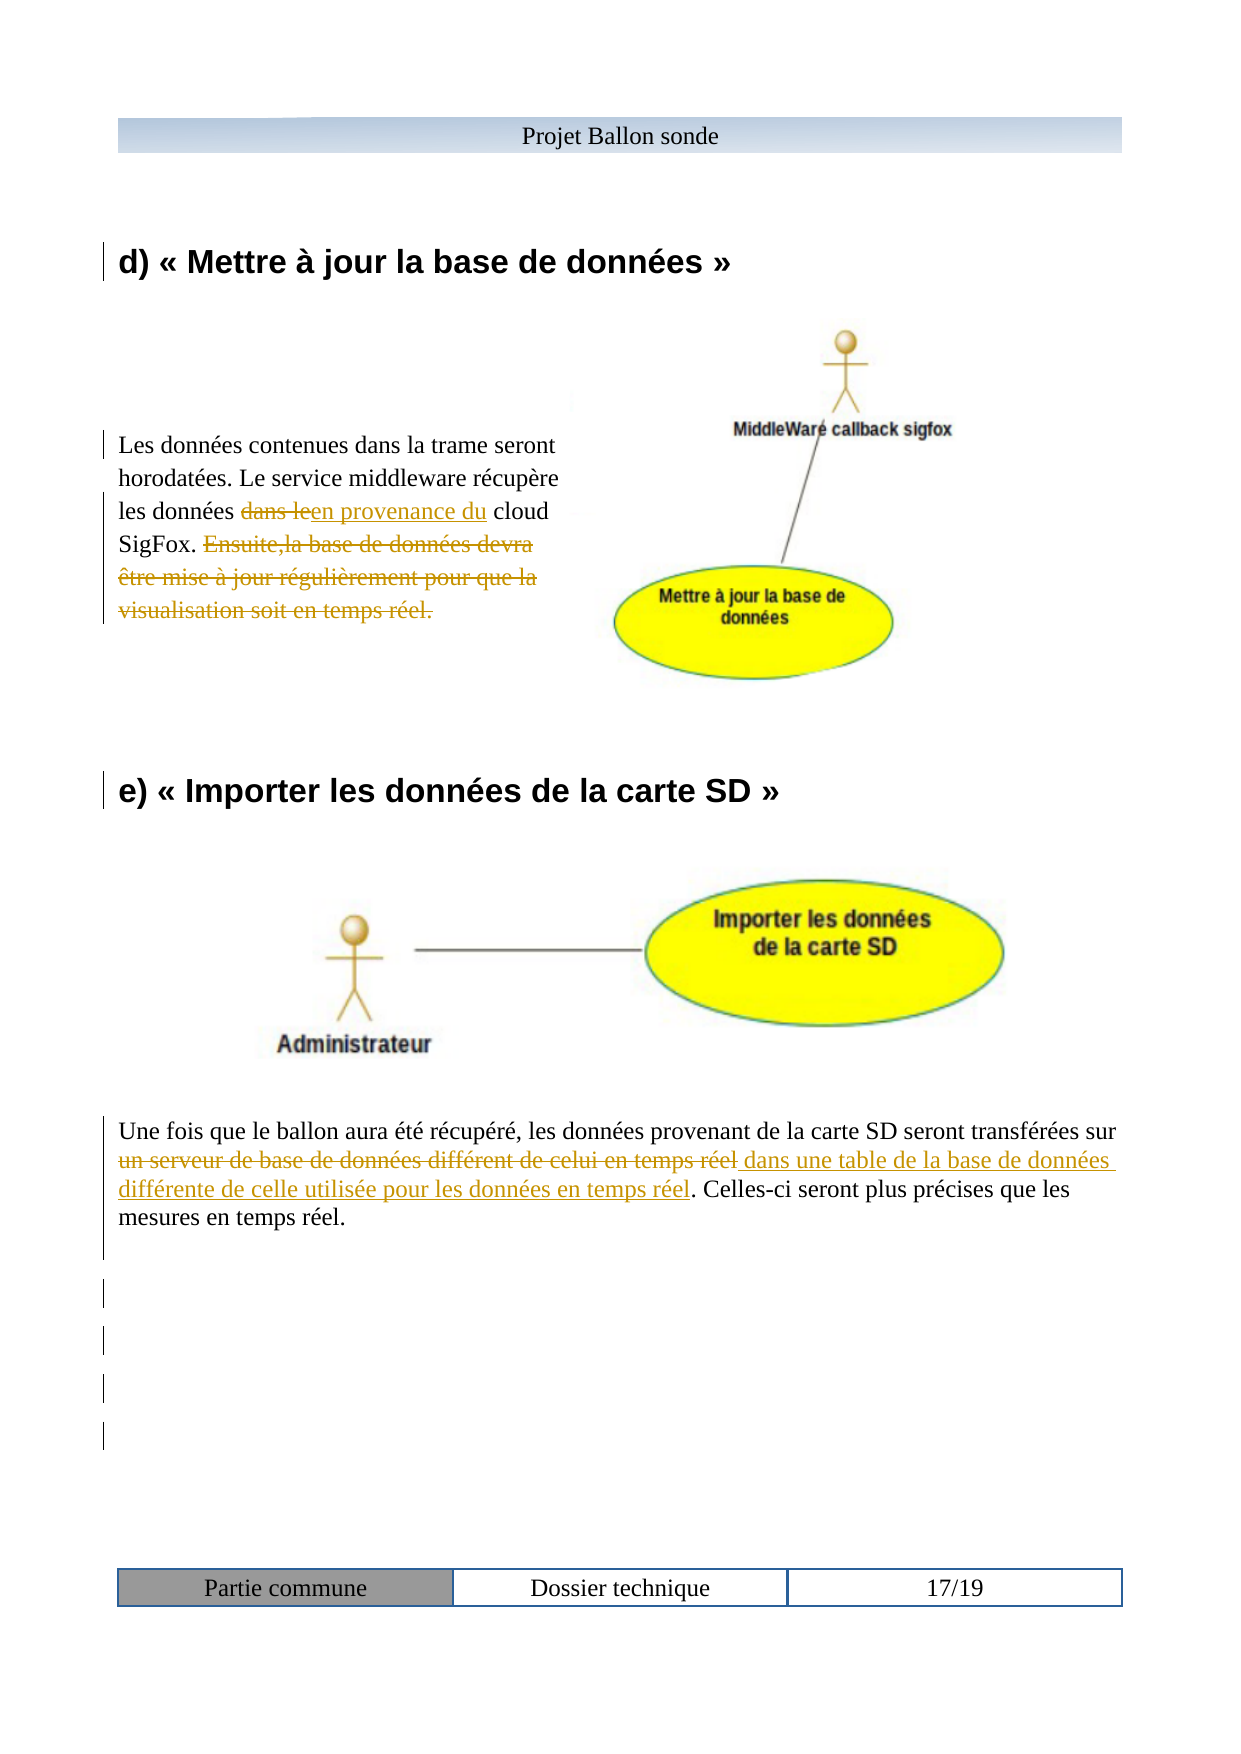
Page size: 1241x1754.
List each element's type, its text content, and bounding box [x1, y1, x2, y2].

picture [219, 844, 1022, 1059]
text Une fois que le ballon aura été récupéré, les données provenant de la carte SD seront transférées sur dans une table de la base de données différente de celle utilisée pour les données en temps réel. Celles-ci seront plus précises que les mesures en temps réel. [118, 1116, 1122, 1231]
text [971, 430, 1122, 624]
text Les données contenues dans la trame seront horodatées. Le service middleware récupère les données en provenance du cloud SigFox. [118, 430, 569, 624]
subtitle d) « Mettre à jour la base de données » [118, 242, 1122, 281]
subtitle e) « Importer les données de la carte SD » [118, 771, 1122, 809]
picture [569, 318, 971, 703]
